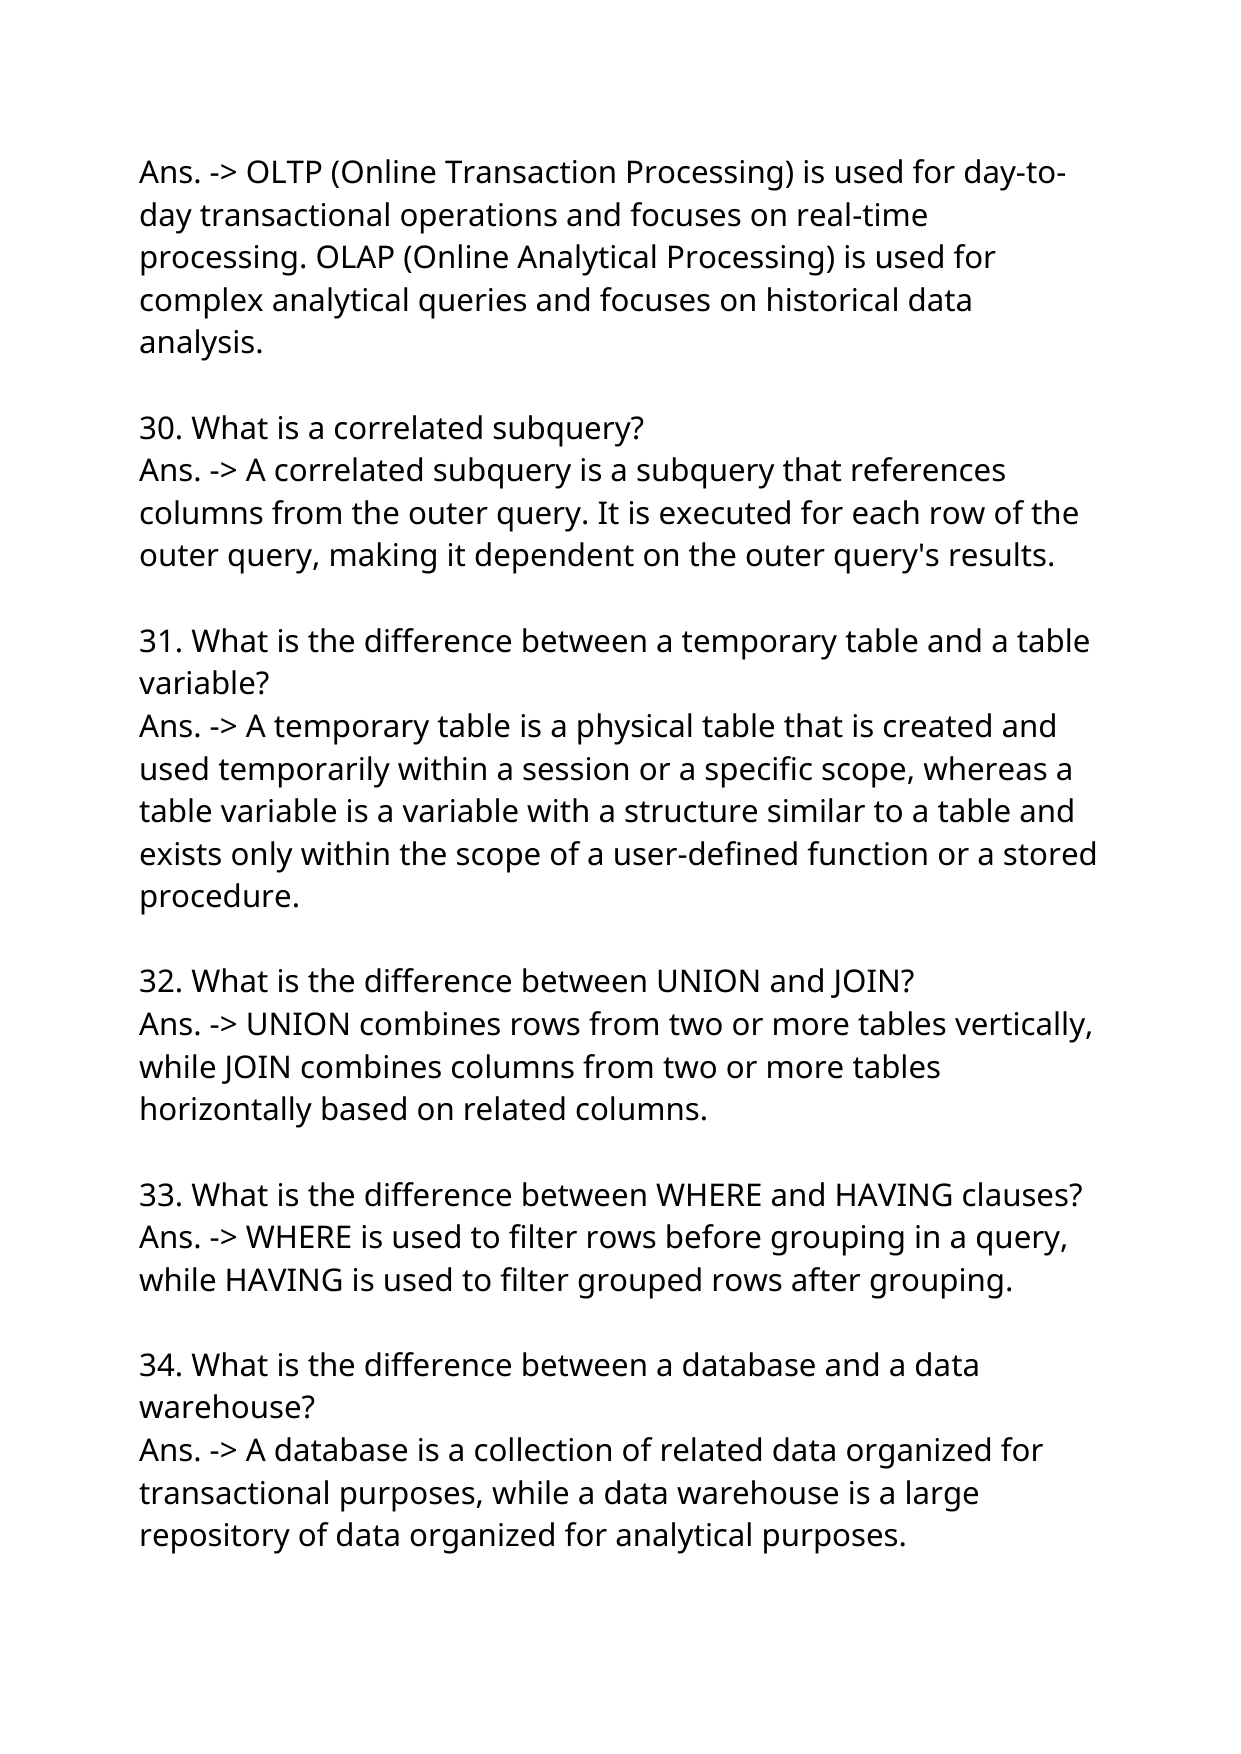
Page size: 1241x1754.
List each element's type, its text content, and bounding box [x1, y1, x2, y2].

text 31. What is the difference between a temporary table and a table variable? [139, 619, 1101, 704]
text Ans. -> WHERE is used to filter rows before grouping in a query, while HAVING is used to filter grouped rows after grouping. [139, 1215, 1101, 1300]
text 34. What is the difference between a database and a data warehouse? [139, 1343, 1101, 1428]
text 33. What is the difference between WHERE and HAVING clauses? [139, 1172, 1101, 1215]
text 32. What is the difference between UNION and JOIN? [139, 959, 1101, 1002]
text Ans. -> A database is a collection of related data organized for transactional purposes, while a data warehouse is a large repository of data organized for analytical purposes. [139, 1428, 1101, 1556]
text Ans. -> UNION combines rows from two or more tables vertically, while JOIN combines columns from two or more tables horizontally based on related columns. [139, 1002, 1101, 1130]
text Ans. -> A correlated subquery is a subquery that references columns from the outer query. It is executed for each row of the outer query, making it dependent on the outer query's results. [139, 448, 1101, 576]
text Ans. -> A temporary table is a physical table that is created and used temporarily within a session or a specific scope, whereas a table variable is a variable with a structure similar to a table and exists only within the scope of a user-defined function or a stored procedure. [139, 704, 1101, 917]
text Ans. -> OLTP (Online Transaction Processing) is used for day-to-day transactional operations and focuses on real-time processing. OLAP (Online Analytical Processing) is used for complex analytical queries and focuses on historical data analysis. [139, 150, 1101, 363]
text 30. What is a correlated subquery? [139, 406, 1101, 448]
